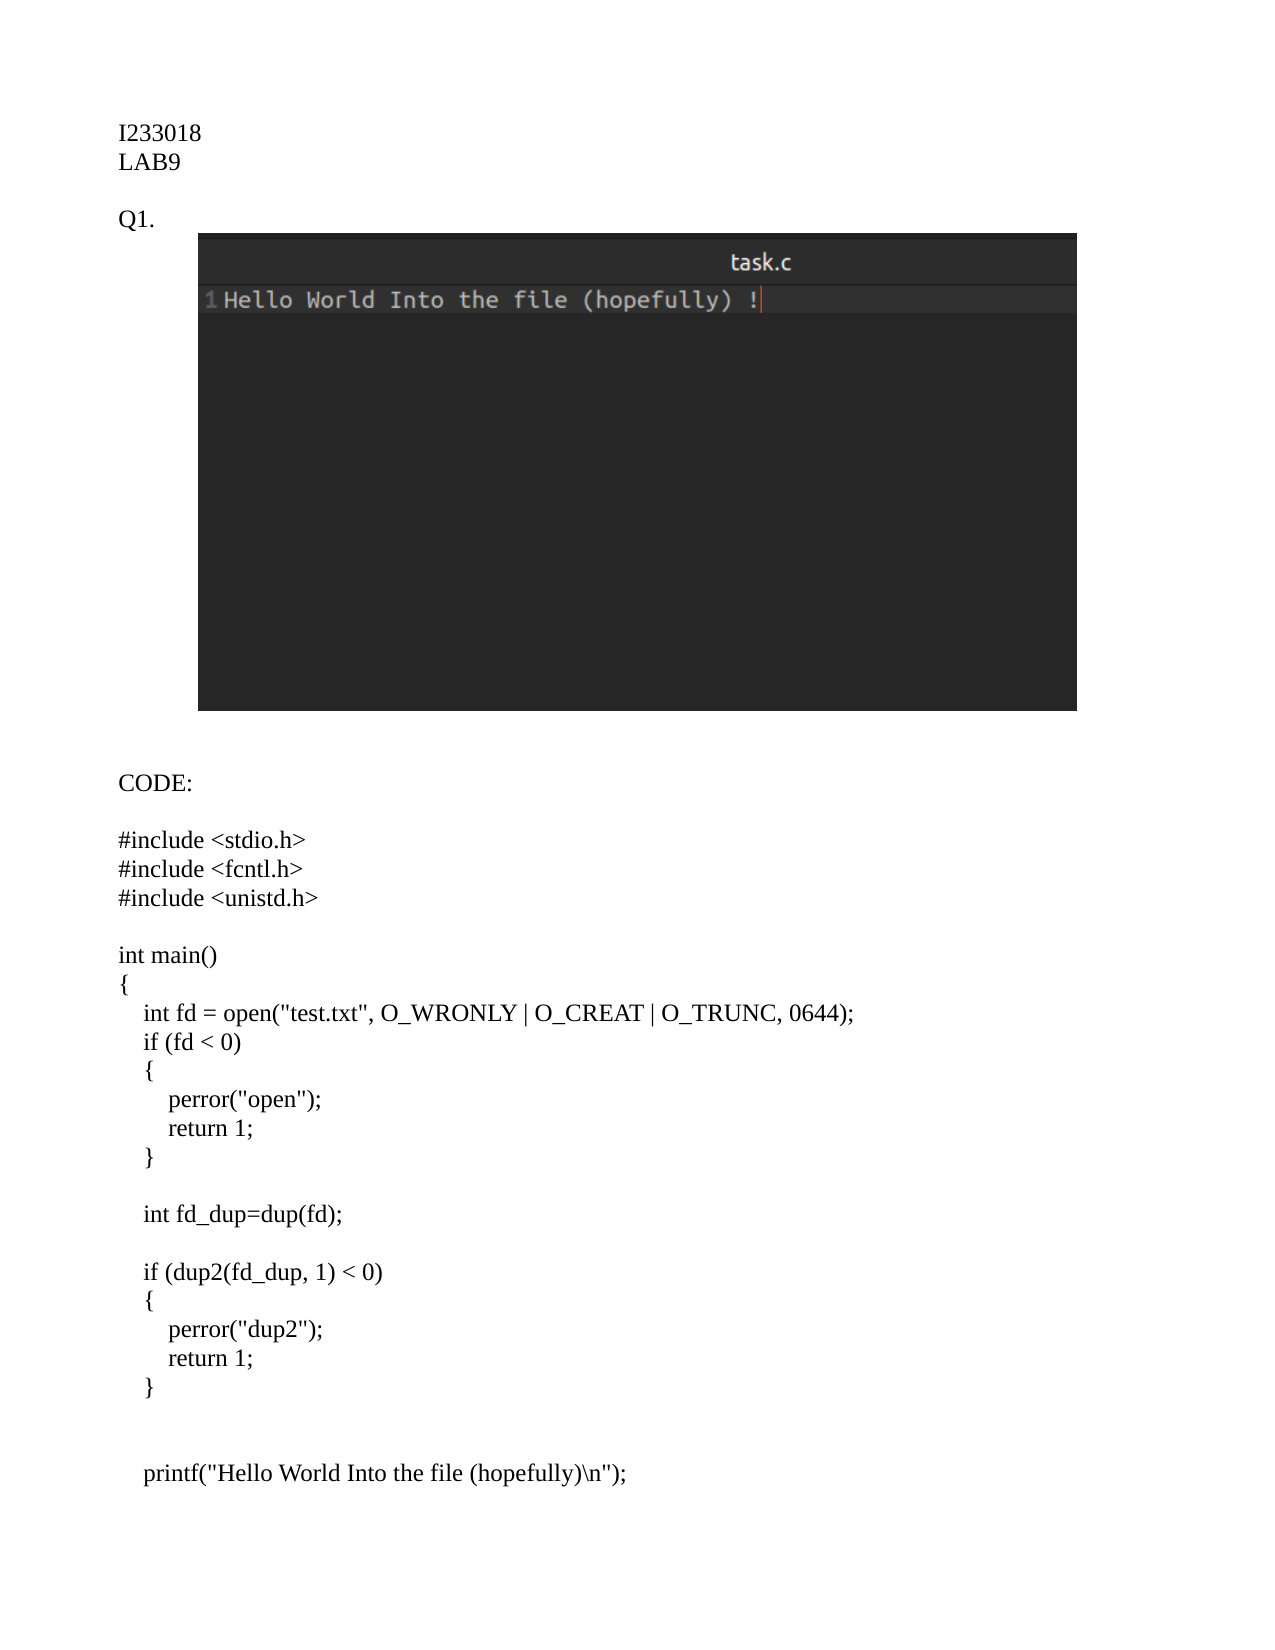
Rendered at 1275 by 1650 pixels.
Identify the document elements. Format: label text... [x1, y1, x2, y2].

text perror("open"); [118, 1084, 1157, 1113]
text #include <fcntl.h> [118, 854, 1157, 883]
text perror("dup2"); [118, 1314, 1157, 1343]
text CODE: [118, 768, 1157, 797]
text } [118, 1372, 1157, 1401]
text return 1; [118, 1343, 1157, 1372]
picture [198, 233, 1077, 711]
text { [118, 1286, 1157, 1314]
text int fd_dup=dup(fd); [118, 1199, 1157, 1228]
text #include <unistd.h> [118, 883, 1157, 912]
text if (dup2(fd_dup, 1) < 0) [118, 1257, 1157, 1286]
text LAB9 [118, 147, 1157, 176]
text printf("Hello World Into the file (hopefully)\n"); [118, 1458, 1157, 1487]
text return 1; [118, 1113, 1157, 1142]
text if (fd < 0) [118, 1027, 1157, 1056]
text { [118, 1056, 1157, 1084]
text int main() [118, 941, 1157, 969]
text } [118, 1142, 1157, 1171]
text { [118, 969, 1157, 998]
text #include <stdio.h> [118, 826, 1157, 854]
text int fd = open("test.txt", O_WRONLY | O_CREAT | O_TRUNC, 0644); [118, 998, 1157, 1027]
text I233018 [118, 118, 1157, 147]
text Q1. [118, 204, 1157, 233]
